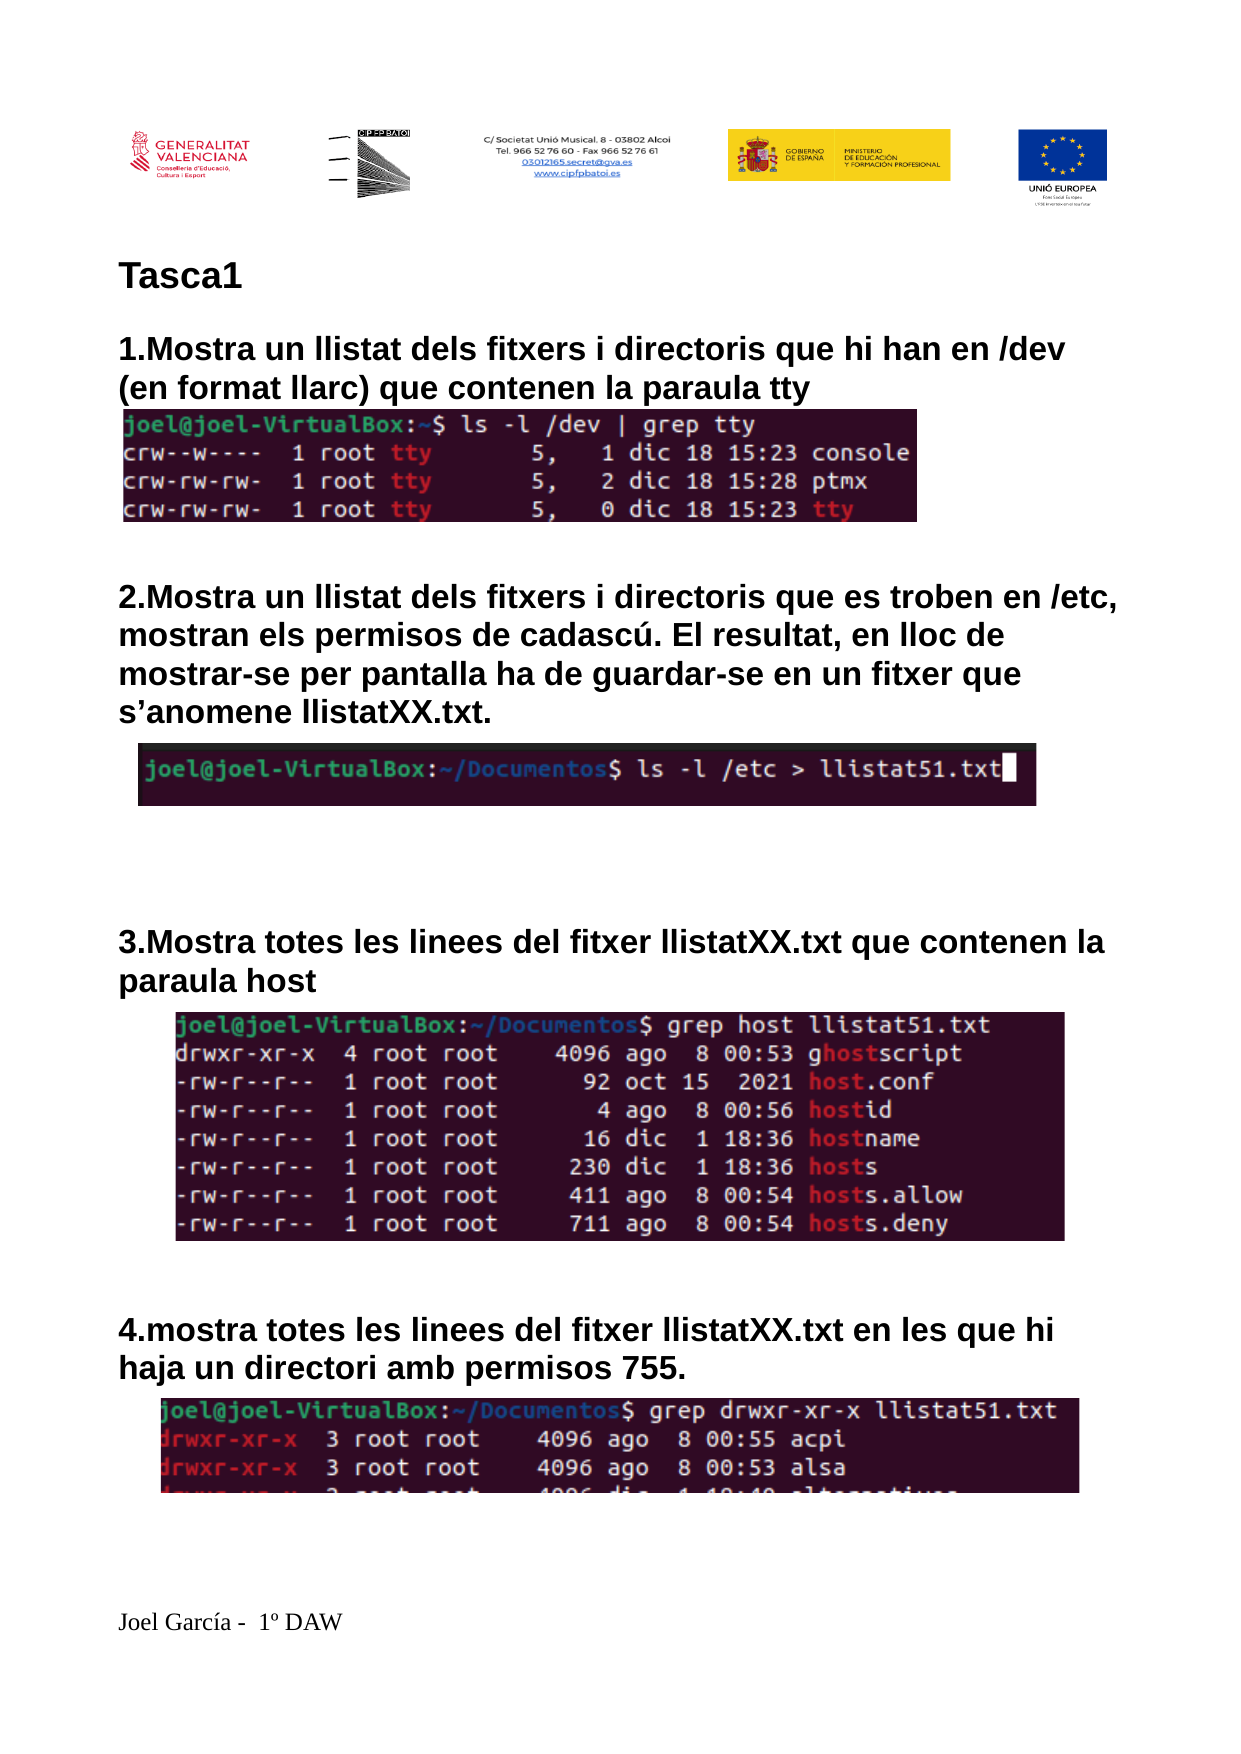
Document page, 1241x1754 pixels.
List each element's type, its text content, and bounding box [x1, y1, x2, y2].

picture [175, 1012, 1065, 1241]
subtitle Tasca1 [118, 253, 1122, 296]
subtitle 1.Mostra un llistat dels fitxers i directoris que hi han en /dev (en format llarc) que contenen la paraula tty [118, 329, 1122, 406]
subtitle 2.Mostra un llistat dels fitxers i directoris que es troben en /etc, mostran els permisos de cadascú. El resultat, en lloc de mostrar-se per pantalla ha de guardar-se en un fitxer que s’anomene llistatXX.txt. [118, 577, 1122, 731]
picture [118, 118, 1118, 209]
subtitle 3.Mostra totes les linees del fitxer llistatXX.txt que contenen la paraula host [118, 923, 1122, 999]
subtitle 4.mostra totes les linees del fitxer llistatXX.txt en les que hi haja un directori amb permisos 755. [118, 1309, 1122, 1386]
picture [123, 409, 917, 522]
picture [138, 743, 1037, 806]
picture [160, 1398, 1080, 1493]
